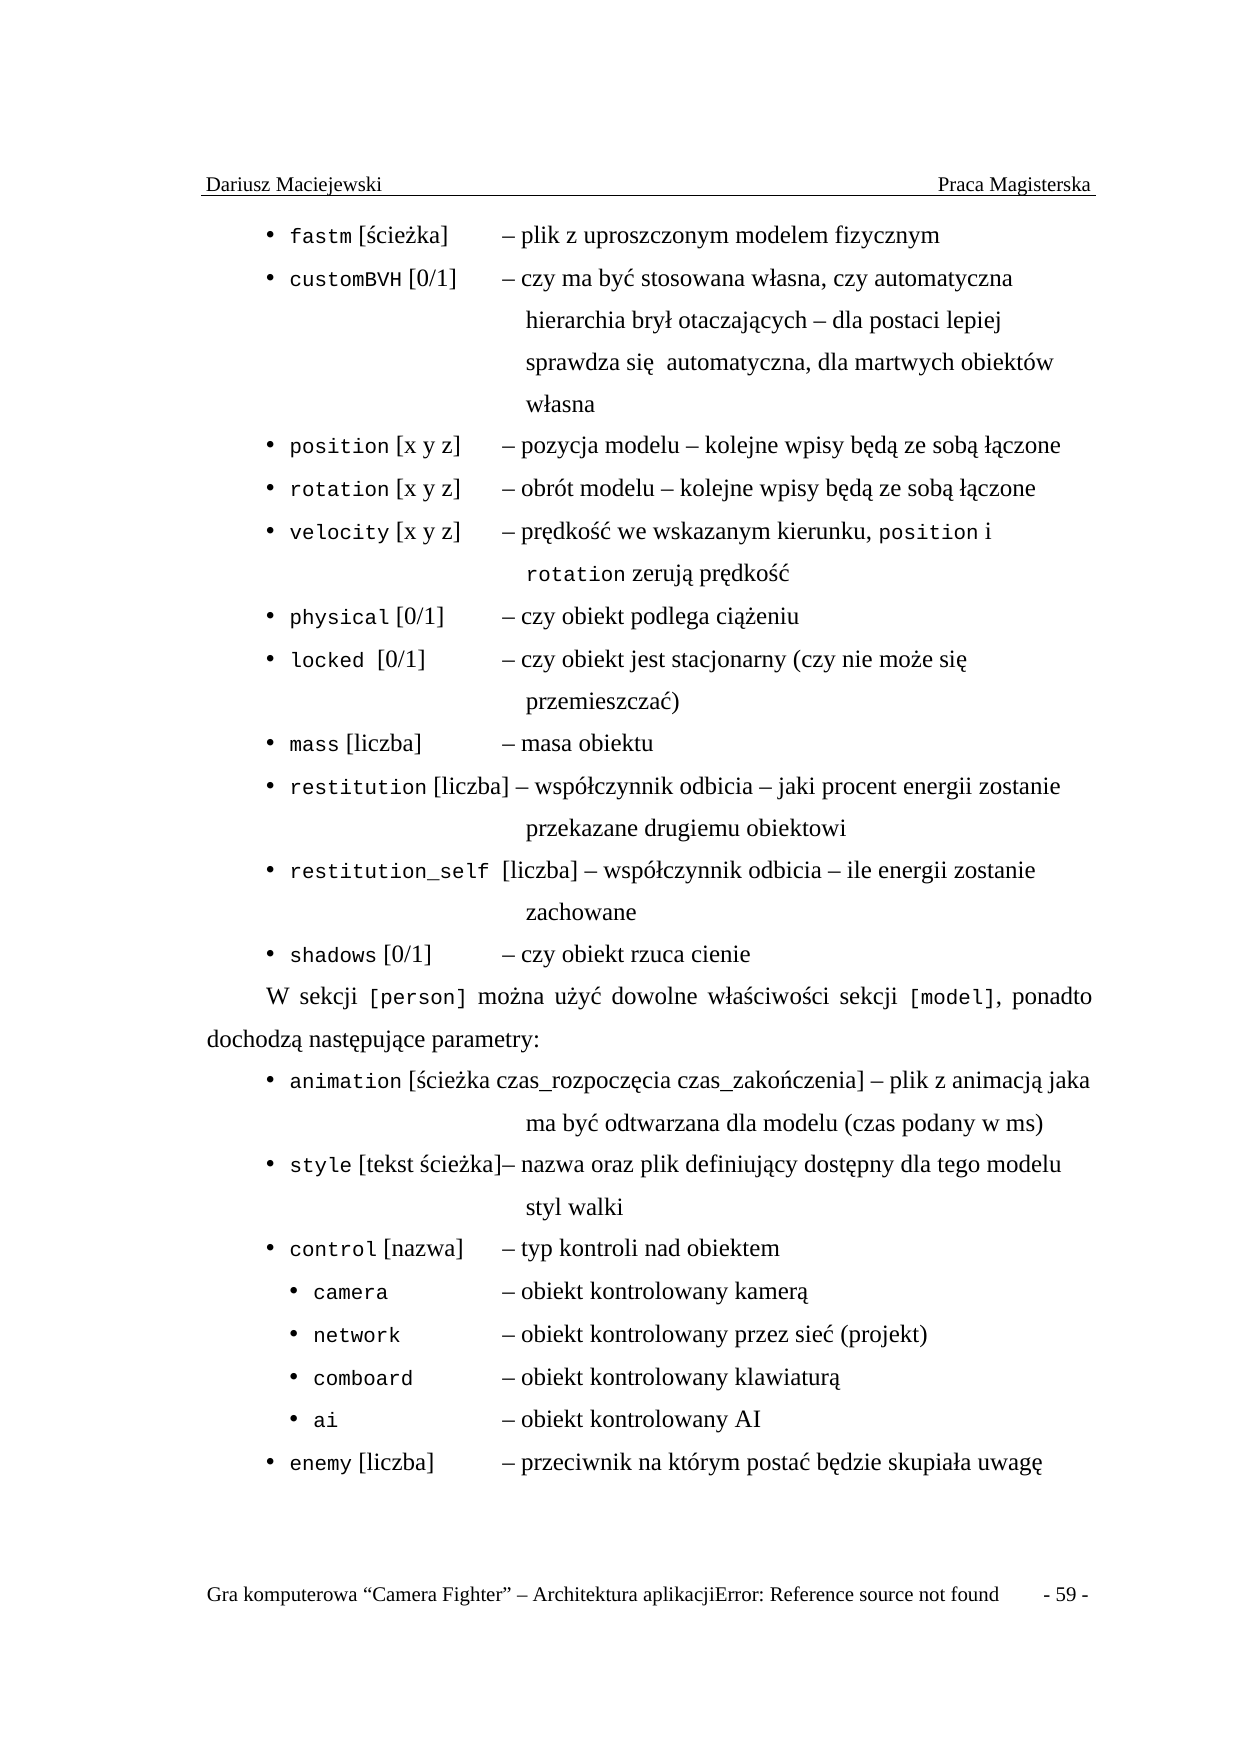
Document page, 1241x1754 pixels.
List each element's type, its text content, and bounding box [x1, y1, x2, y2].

list velocity [x y z] – prędkość we wskazanym kierunku, position i rotation zerują prędkość [266, 517, 1092, 588]
list shadows [0/1] – czy obiekt rzuca cienie [266, 940, 1092, 968]
list network – obiekt kontrolowany przez sieć (projekt) [289, 1320, 1092, 1348]
list enemy [liczba] – przeciwnik na którym postać będzie skupiała uwagę [266, 1448, 1092, 1477]
list camera – obiekt kontrolowany kamerą [289, 1277, 1092, 1306]
list control [nazwa] – typ kontroli nad obiektem [266, 1234, 1092, 1263]
list restitution_self [liczba] – współczynnik odbicia – ile energii zostanie zachowane [266, 856, 1092, 926]
list ai – obiekt kontrolowany AI [289, 1406, 1092, 1434]
list restitution [liczba] – współczynnik odbicia – jaki procent energii zostanie przekazane drugiemu obiektowi [266, 772, 1092, 842]
list physical [0/1] – czy obiekt podlega ciążeniu [266, 602, 1092, 631]
text W sekcji [person] można użyć dowolne właściwości sekcji [model], ponadto dochodzą następujące parametry: [207, 982, 1092, 1053]
list fastm [ścieżka] – plik z uproszczonym modelem fizycznym [266, 221, 1092, 250]
list comboard – obiekt kontrolowany klawiaturą [289, 1363, 1092, 1391]
list mass [liczba] – masa obiektu [266, 729, 1092, 757]
list animation [ścieżka czas_rozpoczęcia czas_zakończenia] – plik z animacją jaka ma być odtwarzana dla modelu (czas podany w ms) [266, 1066, 1092, 1137]
list rotation [x y z] – obrót modelu – kolejne wpisy będą ze sobą łączone [266, 474, 1092, 503]
list locked [0/1] – czy obiekt jest stacjonarny (czy nie może się przemieszczać) [266, 645, 1092, 715]
list style [tekst ścieżka] – nazwa oraz plik definiujący dostępny dla tego modelu styl walki [266, 1150, 1092, 1221]
list position [x y z] – pozycja modelu – kolejne wpisy będą ze sobą łączone [266, 431, 1092, 460]
list customBVH [0/1] – czy ma być stosowana własna, czy automatyczna hierarchia brył otaczających – dla postaci lepiej sprawdza się automatyczna, dla martwych obiektów własna [266, 264, 1092, 417]
